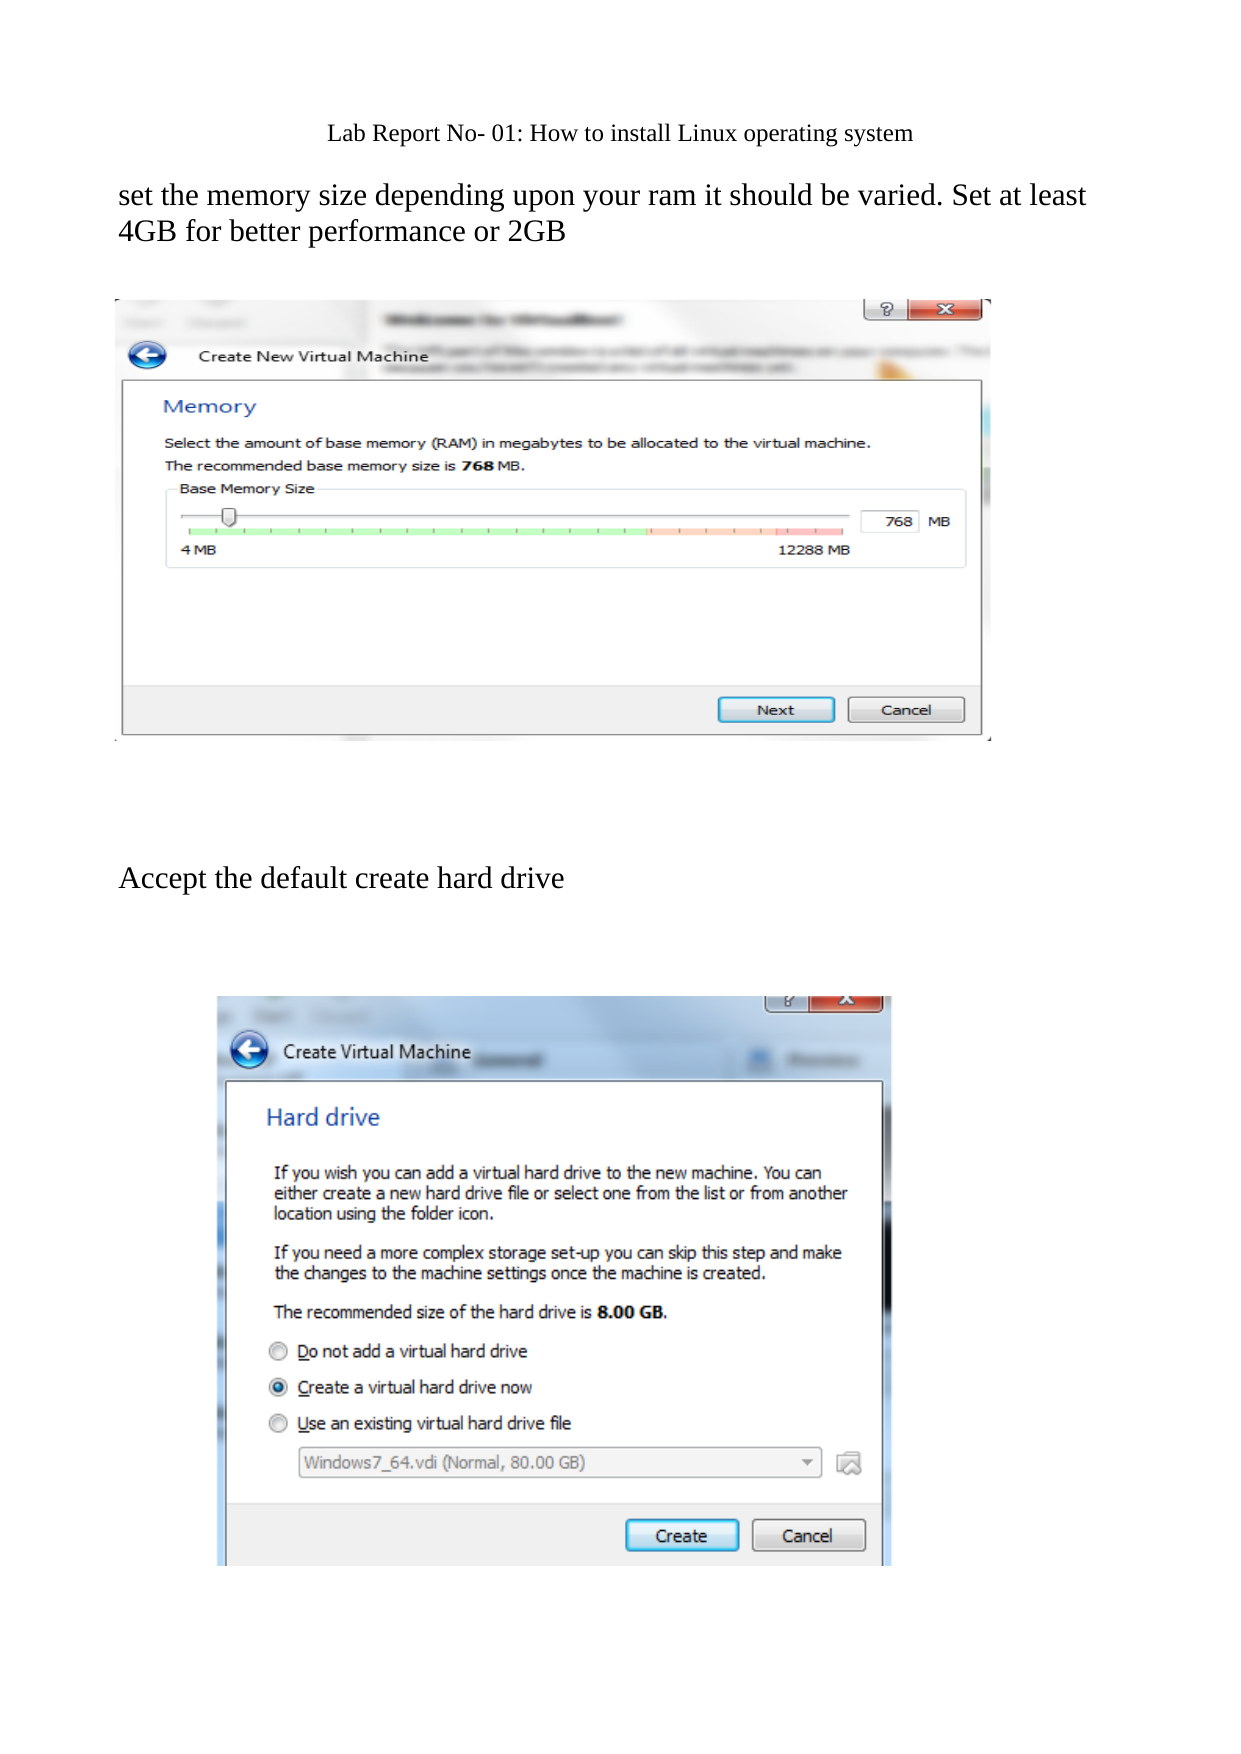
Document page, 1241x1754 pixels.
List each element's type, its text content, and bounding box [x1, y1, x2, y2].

text Accept the default create hard drive [118, 859, 1122, 895]
picture [216, 996, 893, 1566]
picture [114, 299, 992, 741]
text set the memory size depending upon your ram it should be varied. Set at least 4GB for better performance or 2GB [118, 176, 1122, 248]
